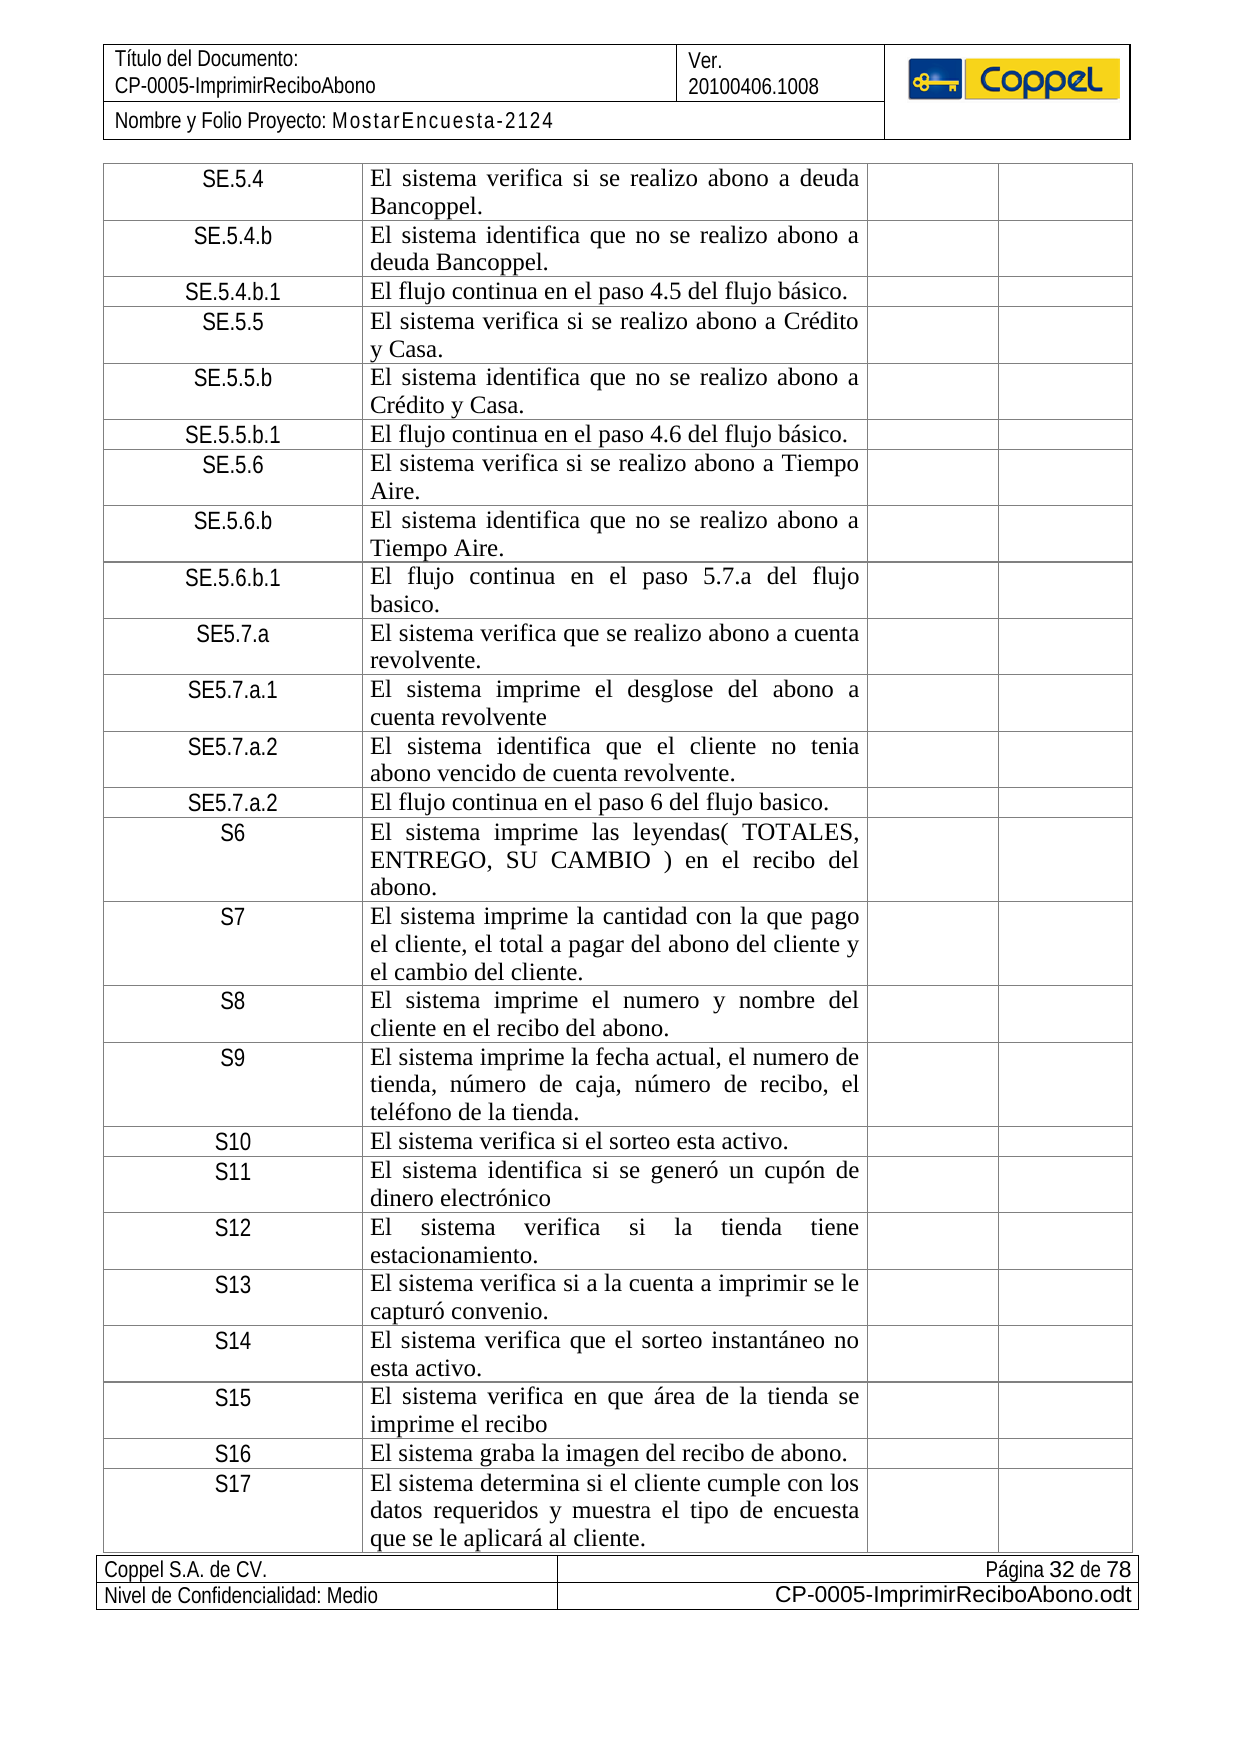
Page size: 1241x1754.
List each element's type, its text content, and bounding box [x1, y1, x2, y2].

table_cell S17 [104, 1469, 362, 1552]
table_cell [999, 1270, 1132, 1325]
table_cell El flujo continua en el paso 4.6 del flujo básico. [363, 420, 867, 448]
table_cell [999, 563, 1132, 618]
table_cell [999, 420, 1132, 448]
table_cell [999, 164, 1132, 220]
table_cell [999, 1157, 1132, 1212]
table_cell [999, 1043, 1132, 1126]
table_cell El sistema verifica que el sorteo instantáneo no esta activo. [363, 1326, 867, 1381]
table_cell [999, 1439, 1132, 1468]
table_cell El sistema verifica si se realizo abono a deuda Bancoppel. [363, 164, 867, 220]
table_cell [999, 1383, 1132, 1438]
table_cell [868, 364, 998, 419]
table_cell [868, 277, 998, 306]
table_cell S8 [104, 986, 362, 1042]
table_cell El flujo continua en el paso 4.5 del flujo básico. [363, 277, 867, 306]
table_cell [868, 1043, 998, 1126]
table_cell S9 [104, 1043, 362, 1126]
table_cell SE5.7.a.1 [104, 675, 362, 731]
table_cell [999, 788, 1132, 817]
table_cell [868, 619, 998, 674]
table_cell El sistema verifica si se realizo abono a Crédito y Casa. [363, 307, 867, 362]
table_cell El sistema verifica si la tienda tiene estacionamiento. [363, 1213, 867, 1268]
table_cell El sistema identifica que el cliente no tenia abono vencido de cuenta revolvente. [363, 732, 867, 787]
table_cell [868, 1326, 998, 1381]
table_cell S14 [104, 1326, 362, 1381]
table_cell SE.5.4.b [104, 221, 362, 276]
table_cell [868, 164, 998, 220]
table_cell [999, 902, 1132, 985]
table_cell [999, 1326, 1132, 1381]
table_cell [868, 450, 998, 505]
table_cell S11 [104, 1157, 362, 1212]
table_cell El sistema verifica que se realizo abono a cuenta revolvente. [363, 619, 867, 674]
table_cell El sistema identifica que no se realizo abono a Tiempo Aire. [363, 506, 867, 561]
table_cell El sistema identifica que no se realizo abono a deuda Bancoppel. [363, 221, 867, 276]
table_cell [868, 1213, 998, 1268]
table_cell [868, 1157, 998, 1212]
table_cell El sistema verifica en que área de la tienda se imprime el recibo [363, 1383, 867, 1438]
table_cell [999, 450, 1132, 505]
table_cell [868, 732, 998, 787]
table_cell El sistema verifica si a la cuenta a imprimir se le capturó convenio. [363, 1270, 867, 1325]
table_cell [999, 1469, 1132, 1552]
table_cell [868, 1383, 998, 1438]
table_cell El sistema graba la imagen del recibo de abono. [363, 1439, 867, 1468]
table_cell [999, 221, 1132, 276]
table_cell El sistema imprime la fecha actual, el numero de tienda, número de caja, número de recibo, el teléfono de la tienda. [363, 1043, 867, 1126]
table_cell [999, 1127, 1132, 1156]
table_cell [999, 506, 1132, 561]
table_cell S12 [104, 1213, 362, 1268]
table_cell [868, 1469, 998, 1552]
table_cell [999, 986, 1132, 1042]
table_cell [999, 1213, 1132, 1268]
table_cell [868, 788, 998, 817]
table_cell S13 [104, 1270, 362, 1325]
table_cell S15 [104, 1383, 362, 1438]
table_cell [999, 307, 1132, 362]
table_cell SE.5.4 [104, 164, 362, 220]
table_cell El sistema identifica si se generó un cupón de dinero electrónico [363, 1157, 867, 1212]
table_cell [999, 277, 1132, 306]
table_cell SE.5.5.b [104, 364, 362, 419]
table_cell [868, 1270, 998, 1325]
table_cell El sistema verifica si se realizo abono a Tiempo Aire. [363, 450, 867, 505]
table_cell [999, 675, 1132, 731]
table_cell El flujo continua en el paso 5.7.a del flujo basico. [363, 563, 867, 618]
table_cell El sistema imprime el numero y nombre del cliente en el recibo del abono. [363, 986, 867, 1042]
table_cell [868, 563, 998, 618]
table_cell [868, 675, 998, 731]
table_cell SE.5.5.b.1 [104, 420, 362, 448]
table_cell S7 [104, 902, 362, 985]
table_cell SE.5.6.b.1 [104, 563, 362, 618]
table_cell [868, 420, 998, 448]
table_cell [868, 902, 998, 985]
table_cell S6 [104, 818, 362, 901]
table_cell El sistema imprime las leyendas( TOTALES, ENTREGO, SU CAMBIO ) en el recibo del abono. [363, 818, 867, 901]
table_cell SE.5.6 [104, 450, 362, 505]
table_cell [868, 818, 998, 901]
table_cell [868, 1127, 998, 1156]
table_cell El sistema imprime la cantidad con la que pago el cliente, el total a pagar del abono del cliente y el cambio del cliente. [363, 902, 867, 985]
table_cell [999, 818, 1132, 901]
table_cell [868, 1439, 998, 1468]
table_cell El sistema verifica si el sorteo esta activo. [363, 1127, 867, 1156]
table_cell [868, 506, 998, 561]
table_cell El flujo continua en el paso 6 del flujo basico. [363, 788, 867, 817]
table_cell SE.5.5 [104, 307, 362, 362]
table_cell SE5.7.a.2 [104, 788, 362, 817]
table_cell [868, 986, 998, 1042]
table_cell S10 [104, 1127, 362, 1156]
table_cell SE.5.6.b [104, 506, 362, 561]
table_cell SE5.7.a.2 [104, 732, 362, 787]
table_cell SE.5.4.b.1 [104, 277, 362, 306]
table_cell SE5.7.a [104, 619, 362, 674]
table_cell El sistema imprime el desglose del abono a cuenta revolvente [363, 675, 867, 731]
table_cell [868, 307, 998, 362]
table_cell [868, 221, 998, 276]
table_cell S16 [104, 1439, 362, 1468]
table_cell El sistema identifica que no se realizo abono a Crédito y Casa. [363, 364, 867, 419]
table_cell [999, 732, 1132, 787]
table_cell El sistema determina si el cliente cumple con los datos requeridos y muestra el tipo de encuesta que se le aplicará al cliente. [363, 1469, 867, 1552]
table_cell [999, 619, 1132, 674]
table_cell [999, 364, 1132, 419]
